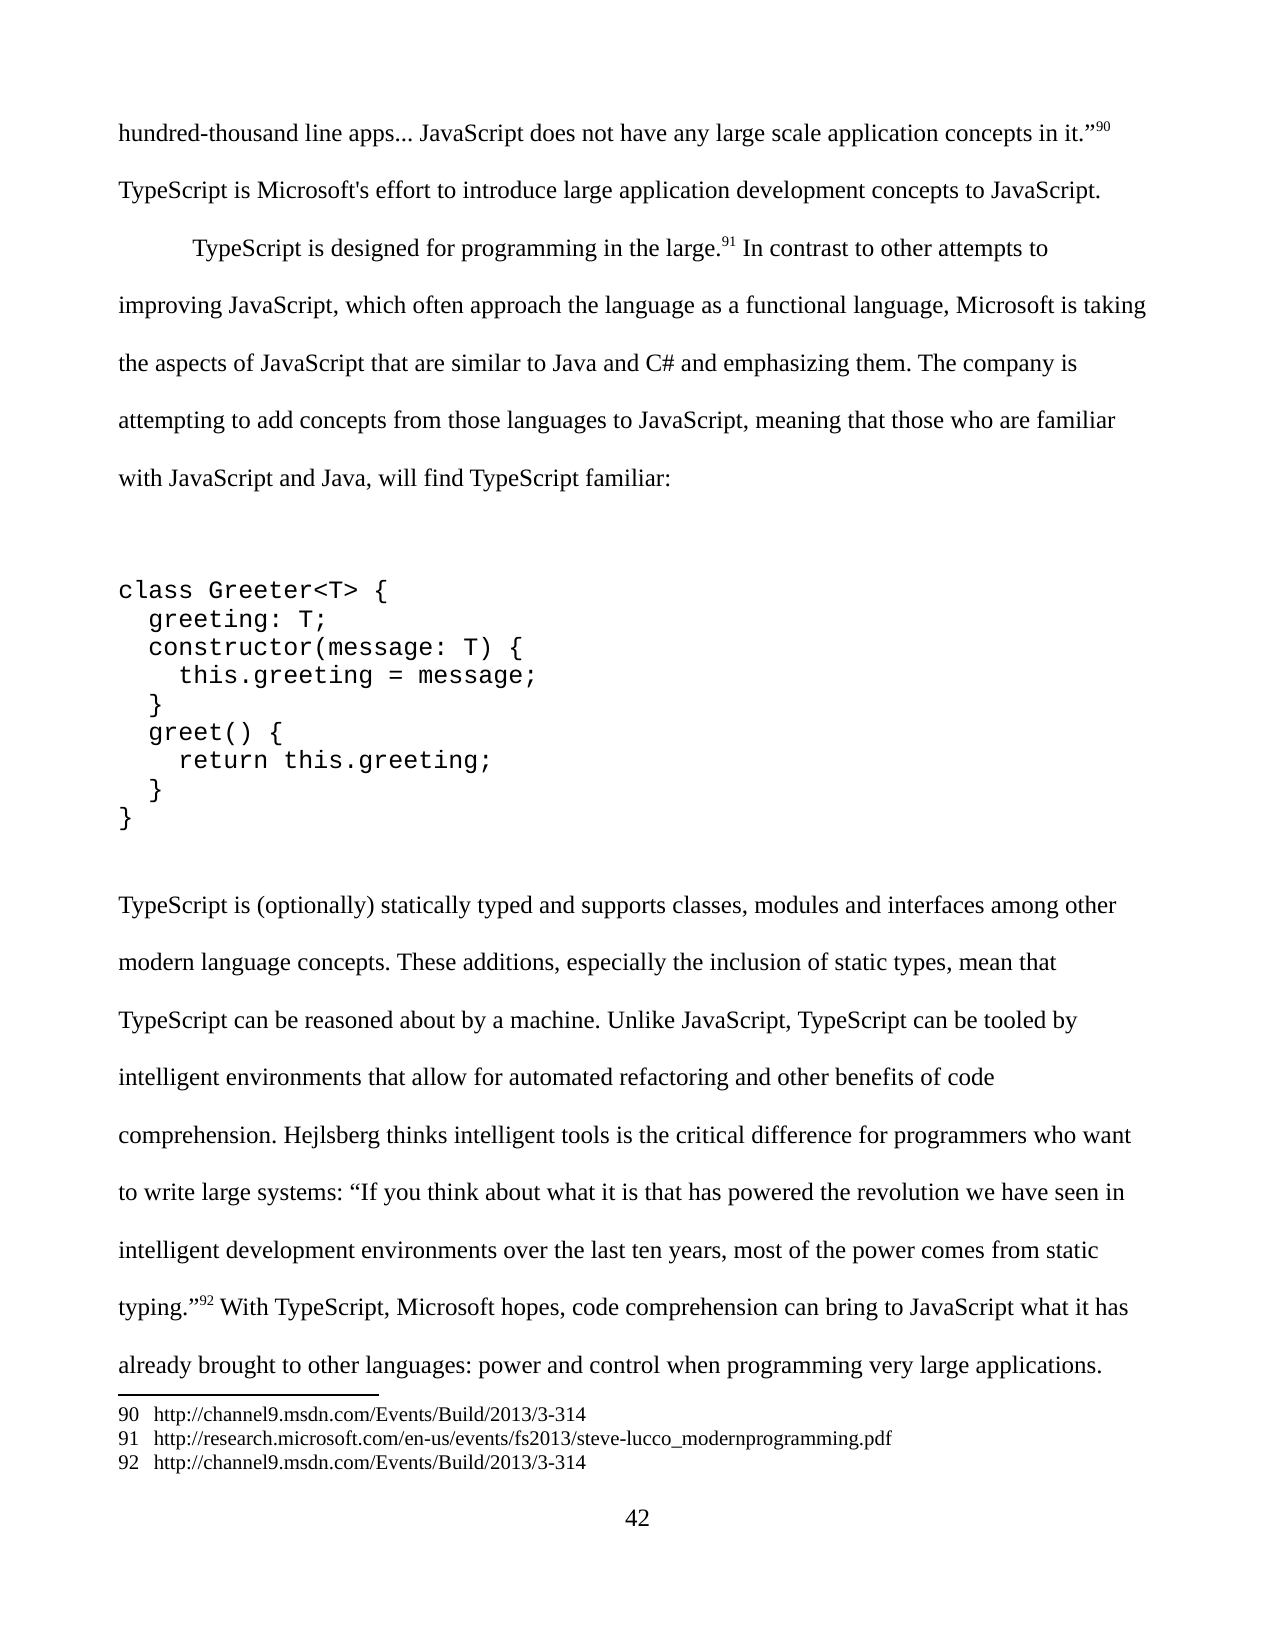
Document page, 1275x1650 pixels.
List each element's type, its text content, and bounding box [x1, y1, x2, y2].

text return this.greeting; [118, 748, 1157, 776]
text this.greeting = message; [118, 663, 1157, 691]
text } [118, 805, 1157, 833]
text http://research.microsoft.com/en-us/events/fs2013/steve-lucco_modernprogramming.pdf [118, 1426, 1157, 1449]
text constructor(message: T) { [118, 635, 1157, 663]
text } [118, 691, 1157, 720]
text greet() { [118, 720, 1157, 748]
text TypeScript is (optionally) statically typed and supports classes, modules and interfaces among other modern language concepts. These additions, especially the inclusion of static types, mean that TypeScript can be reasoned about by a machine. Unlike JavaScript, TypeScript can be tooled by intelligent environments that allow for automated refactoring and other benefits of code comprehension. Hejlsberg thinks intelligent tools is the critical difference for programmers who want to write large systems: “If you think about what it is that has powered the revolution we have seen in intelligent development environments over the last ten years, most of the power comes from static typing.” With TypeScript, Microsoft hopes, code comprehension can bring to JavaScript what it has already brought to other languages: power and control when programming very large applications. [118, 890, 1157, 1378]
text http://channel9.msdn.com/Events/Build/2013/3-314 [118, 1401, 1157, 1426]
text http://channel9.msdn.com/Events/Build/2013/3-314 [118, 1449, 1157, 1474]
text hundred-thousand line apps... JavaScript does not have any large scale application concepts in it.” TypeScript is Microsoft's effort to introduce large application development concepts to JavaScript. [118, 118, 1157, 204]
text } [118, 776, 1157, 805]
text TypeScript is designed for programming in the large. In contrast to other attempts to improving JavaScript, which often approach the language as a functional language, Microsoft is taking the aspects of JavaScript that are similar to Java and C# and emphasizing them. The company is attempting to add concepts from those languages to JavaScript, meaning that those who are familiar with JavaScript and Java, will find TypeScript familiar: [118, 233, 1157, 492]
text class Greeter<T> { [118, 578, 1157, 606]
text greeting: T; [118, 606, 1157, 635]
